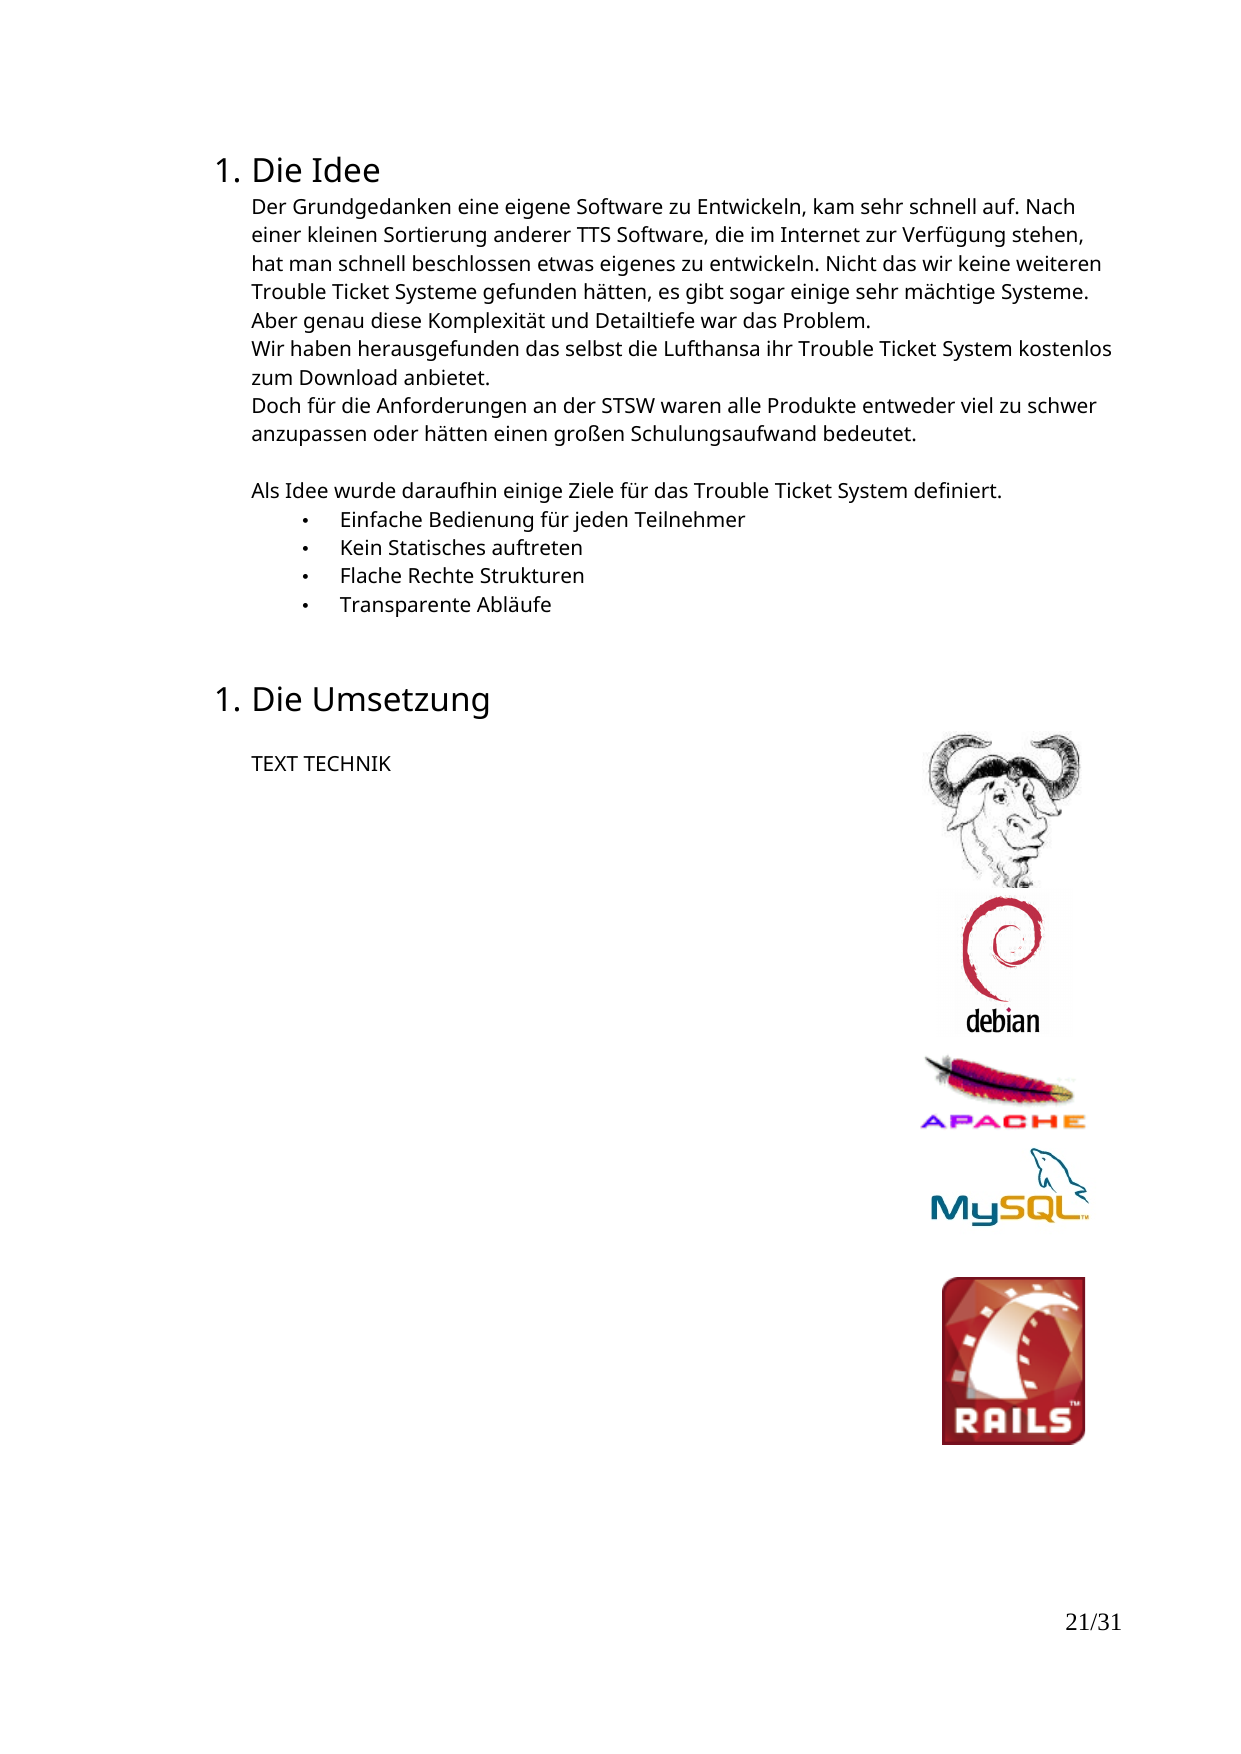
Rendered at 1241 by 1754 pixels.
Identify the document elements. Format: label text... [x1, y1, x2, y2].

picture [922, 731, 1083, 1037]
text Der Grundgedanken eine eigene Software zu Entwickeln, kam sehr schnell auf. Nach einer kleinen Sortierung anderer TTS Software, die im Internet zur Verfügung stehen, hat man schnell beschlossen etwas eigenes zu entwickeln. Nicht das wir keine weiteren Trouble Ticket Systeme gefunden hätten, es gibt sogar einige sehr mächtige Systeme. Aber genau diese Komplexität und Detailtiefe war das Problem. [251, 192, 1122, 334]
list TEXT TECHNIK [251, 749, 922, 778]
list Flache Rechte Strukturen [325, 562, 1122, 590]
text Wir haben herausgefunden das selbst die Lufthansa ihr Trouble Ticket System kostenlos zum Download anbietet. [251, 334, 1122, 391]
text Doch für die Anforderungen an der STSW waren alle Produkte entweder viel zu schwer anzupassen oder hätten einen großen Schulungsaufwand bedeutet. [251, 391, 1122, 448]
list [1083, 749, 1122, 778]
list Die Idee [251, 147, 1122, 192]
list Einfache Bedienung für jeden Teilnehmer [325, 505, 1122, 533]
text Als Idee wurde daraufhin einige Ziele für das Trouble Ticket System definiert. [251, 476, 1122, 505]
list Kein Statisches auftreten [325, 533, 1122, 562]
list Transparente Abläufe [325, 590, 1122, 618]
picture [905, 1051, 1103, 1268]
picture [942, 1277, 1086, 1445]
list Die Umsetzung [251, 675, 1122, 721]
